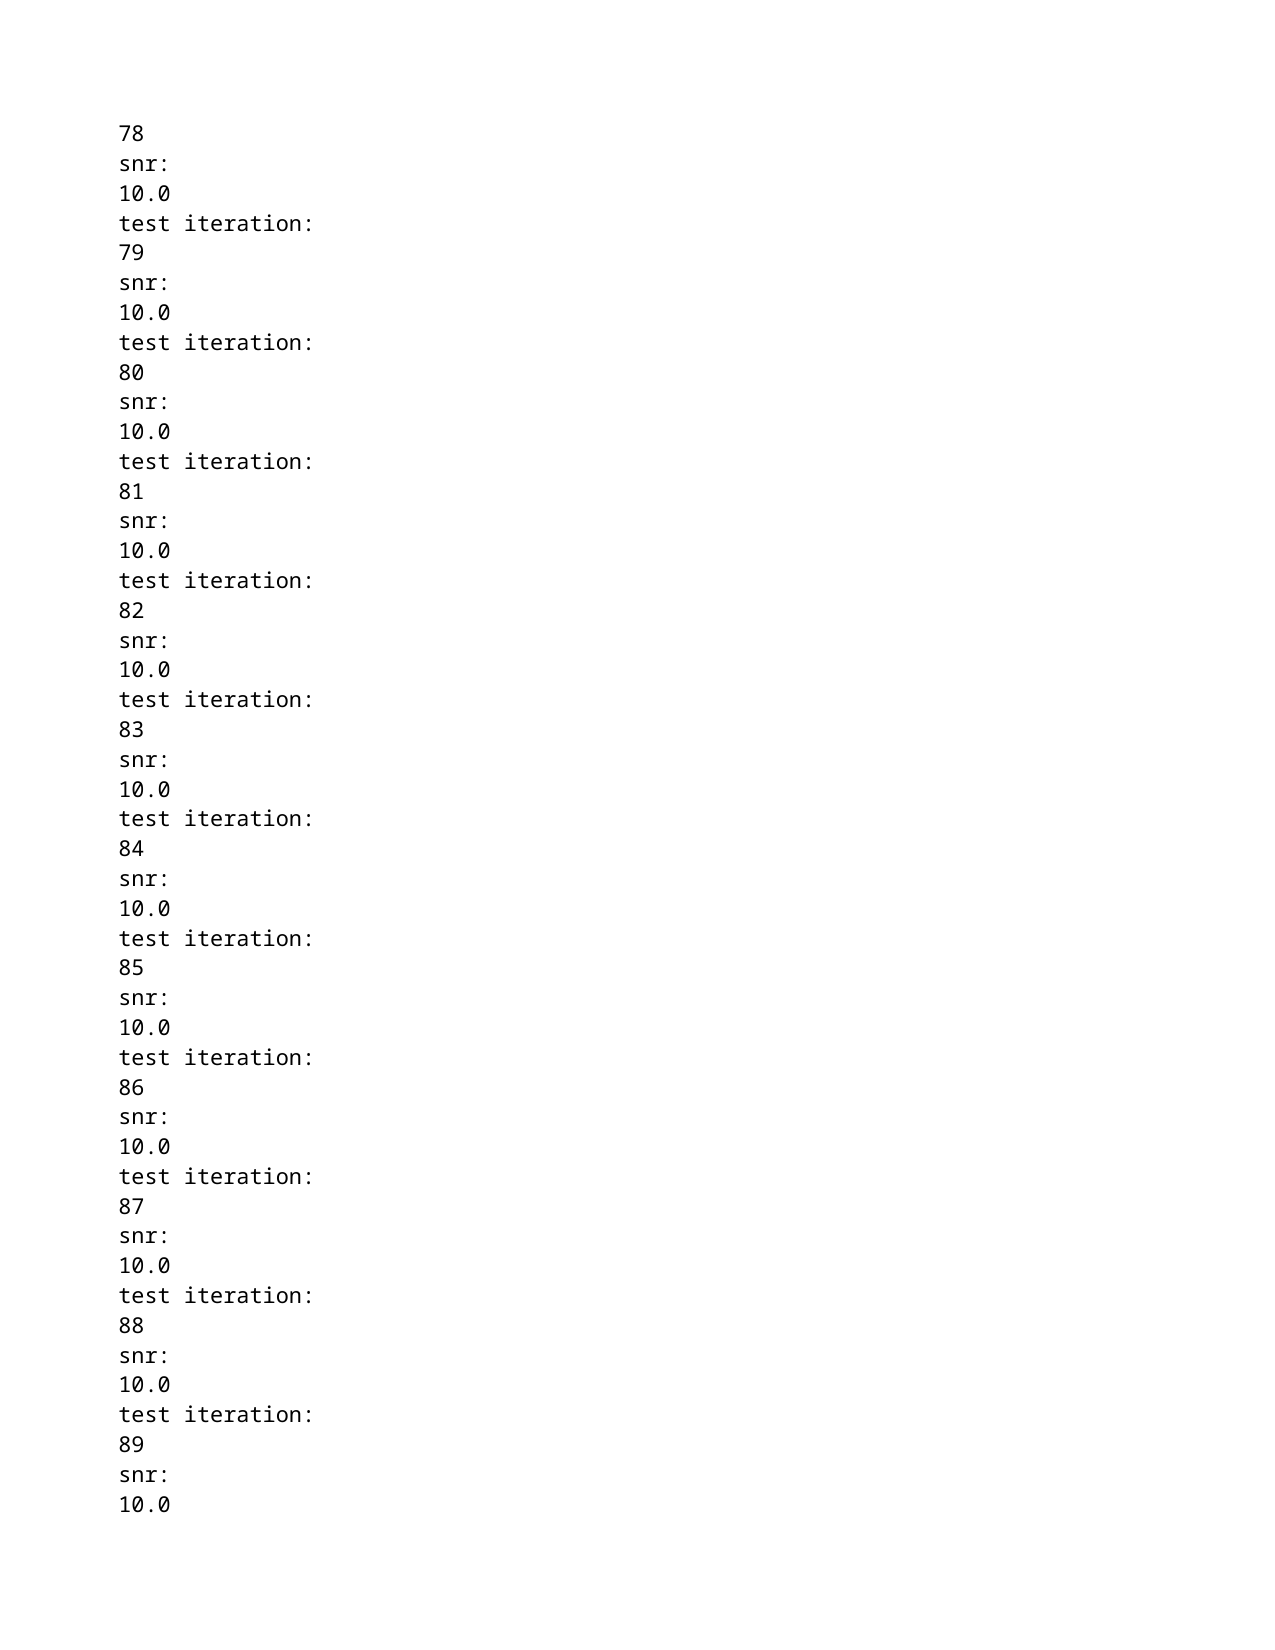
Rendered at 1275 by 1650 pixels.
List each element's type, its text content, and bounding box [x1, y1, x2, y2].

text 88 [118, 1310, 1157, 1339]
text 83 [118, 714, 1157, 744]
text test iteration: [118, 1161, 1157, 1191]
text 10.0 [118, 1012, 1157, 1042]
text snr: [118, 386, 1157, 416]
text snr: [118, 1339, 1157, 1369]
text 79 [118, 237, 1157, 267]
text 10.0 [118, 654, 1157, 684]
text snr: [118, 863, 1157, 893]
text 10.0 [118, 535, 1157, 565]
text 78 [118, 118, 1157, 148]
text snr: [118, 1220, 1157, 1250]
text 87 [118, 1191, 1157, 1220]
text test iteration: [118, 1042, 1157, 1071]
text snr: [118, 267, 1157, 297]
text test iteration: [118, 565, 1157, 595]
text 10.0 [118, 297, 1157, 327]
text 81 [118, 476, 1157, 505]
text snr: [118, 1459, 1157, 1488]
text test iteration: [118, 684, 1157, 714]
text snr: [118, 624, 1157, 654]
text 10.0 [118, 1369, 1157, 1399]
text 10.0 [118, 416, 1157, 446]
text 10.0 [118, 1488, 1157, 1518]
text test iteration: [118, 207, 1157, 237]
text 80 [118, 356, 1157, 386]
text 82 [118, 595, 1157, 624]
text snr: [118, 505, 1157, 535]
text 84 [118, 833, 1157, 863]
text test iteration: [118, 803, 1157, 833]
text 10.0 [118, 773, 1157, 803]
text 10.0 [118, 178, 1157, 207]
text test iteration: [118, 446, 1157, 476]
text 10.0 [118, 1131, 1157, 1161]
text 10.0 [118, 1250, 1157, 1280]
text test iteration: [118, 1399, 1157, 1429]
text test iteration: [118, 327, 1157, 356]
text 86 [118, 1071, 1157, 1101]
text snr: [118, 982, 1157, 1012]
text snr: [118, 1101, 1157, 1131]
text snr: [118, 148, 1157, 178]
text 89 [118, 1429, 1157, 1459]
text 85 [118, 952, 1157, 982]
text test iteration: [118, 1280, 1157, 1310]
text snr: [118, 744, 1157, 773]
text test iteration: [118, 922, 1157, 952]
text 10.0 [118, 893, 1157, 922]
